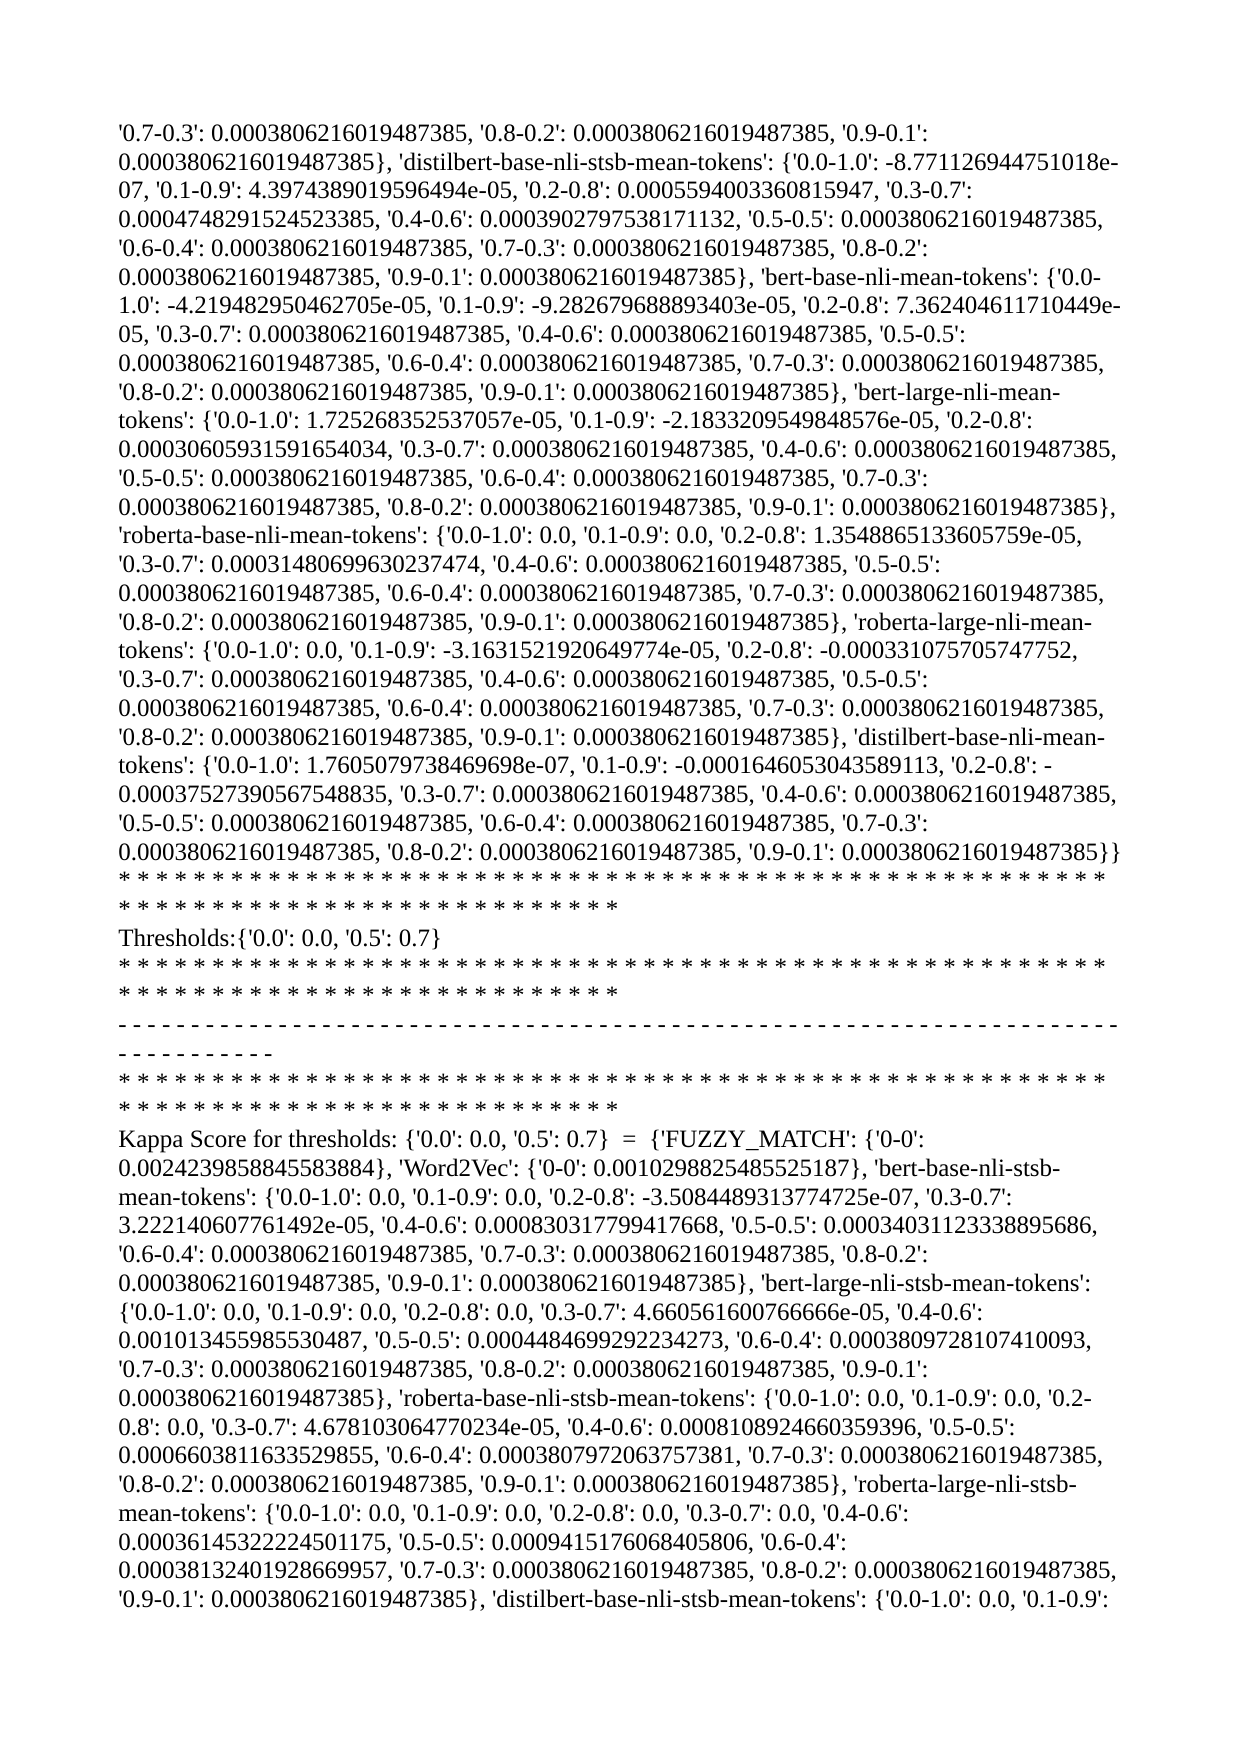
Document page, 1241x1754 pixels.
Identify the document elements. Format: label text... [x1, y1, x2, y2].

text '0.7-0.3': 0.0003806216019487385, '0.8-0.2': 0.0003806216019487385, '0.9-0.1': 0.0003806216019487385}, 'distilbert-base-nli-stsb-mean-tokens': {'0.0-1.0': -8.771126944751018e-07, '0.1-0.9': 4.3974389019596494e-05, '0.2-0.8': 0.0005594003360815947, '0.3-0.7': 0.0004748291524523385, '0.4-0.6': 0.0003902797538171132, '0.5-0.5': 0.0003806216019487385, '0.6-0.4': 0.0003806216019487385, '0.7-0.3': 0.0003806216019487385, '0.8-0.2': 0.0003806216019487385, '0.9-0.1': 0.0003806216019487385}, 'bert-base-nli-mean-tokens': {'0.0-1.0': -4.219482950462705e-05, '0.1-0.9': -9.282679688893403e-05, '0.2-0.8': 7.362404611710449e-05, '0.3-0.7': 0.0003806216019487385, '0.4-0.6': 0.0003806216019487385, '0.5-0.5': 0.0003806216019487385, '0.6-0.4': 0.0003806216019487385, '0.7-0.3': 0.0003806216019487385, '0.8-0.2': 0.0003806216019487385, '0.9-0.1': 0.0003806216019487385}, 'bert-large-nli-mean-tokens': {'0.0-1.0': 1.725268352537057e-05, '0.1-0.9': -2.1833209549848576e-05, '0.2-0.8': 0.00030605931591654034, '0.3-0.7': 0.0003806216019487385, '0.4-0.6': 0.0003806216019487385, '0.5-0.5': 0.0003806216019487385, '0.6-0.4': 0.0003806216019487385, '0.7-0.3': 0.0003806216019487385, '0.8-0.2': 0.0003806216019487385, '0.9-0.1': 0.0003806216019487385}, 'roberta-base-nli-mean-tokens': {'0.0-1.0': 0.0, '0.1-0.9': 0.0, '0.2-0.8': 1.3548865133605759e-05, '0.3-0.7': 0.00031480699630237474, '0.4-0.6': 0.0003806216019487385, '0.5-0.5': 0.0003806216019487385, '0.6-0.4': 0.0003806216019487385, '0.7-0.3': 0.0003806216019487385, '0.8-0.2': 0.0003806216019487385, '0.9-0.1': 0.0003806216019487385}, 'roberta-large-nli-mean-tokens': {'0.0-1.0': 0.0, '0.1-0.9': -3.1631521920649774e-05, '0.2-0.8': -0.000331075705747752, '0.3-0.7': 0.0003806216019487385, '0.4-0.6': 0.0003806216019487385, '0.5-0.5': 0.0003806216019487385, '0.6-0.4': 0.0003806216019487385, '0.7-0.3': 0.0003806216019487385, '0.8-0.2': 0.0003806216019487385, '0.9-0.1': 0.0003806216019487385}, 'distilbert-base-nli-mean-tokens': {'0.0-1.0': 1.7605079738469698e-07, '0.1-0.9': -0.0001646053043589113, '0.2-0.8': -0.00037527390567548835, '0.3-0.7': 0.0003806216019487385, '0.4-0.6': 0.0003806216019487385, '0.5-0.5': 0.0003806216019487385, '0.6-0.4': 0.0003806216019487385, '0.7-0.3': 0.0003806216019487385, '0.8-0.2': 0.0003806216019487385, '0.9-0.1': 0.0003806216019487385}} [118, 118, 1122, 866]
text * * * * * * * * * * * * * * * * * * * * * * * * * * * * * * * * * * * * * * * * * * * * * * * * * * * * * * * * * * * * * * * * * * * * * * * * * * * * * * * * [118, 866, 1122, 923]
text Thresholds:{'0.0': 0.0, '0.5': 0.7} [118, 923, 1122, 952]
text * * * * * * * * * * * * * * * * * * * * * * * * * * * * * * * * * * * * * * * * * * * * * * * * * * * * * * * * * * * * * * * * * * * * * * * * * * * * * * * * [118, 1067, 1122, 1124]
text - - - - - - - - - - - - - - - - - - - - - - - - - - - - - - - - - - - - - - - - - - - - - - - - - - - - - - - - - - - - - - - - - - - - - - - - - - - - - - - - [118, 1009, 1122, 1067]
text * * * * * * * * * * * * * * * * * * * * * * * * * * * * * * * * * * * * * * * * * * * * * * * * * * * * * * * * * * * * * * * * * * * * * * * * * * * * * * * * [118, 952, 1122, 1009]
text Kappa Score for thresholds: {'0.0': 0.0, '0.5': 0.7} = {'FUZZY_MATCH': {'0-0': 0.0024239858845583884}, 'Word2Vec': {'0-0': 0.0010298825485525187}, 'bert-base-nli-stsb-mean-tokens': {'0.0-1.0': 0.0, '0.1-0.9': 0.0, '0.2-0.8': -3.5084489313774725e-07, '0.3-0.7': 3.222140607761492e-05, '0.4-0.6': 0.000830317799417668, '0.5-0.5': 0.00034031123338895686, '0.6-0.4': 0.0003806216019487385, '0.7-0.3': 0.0003806216019487385, '0.8-0.2': 0.0003806216019487385, '0.9-0.1': 0.0003806216019487385}, 'bert-large-nli-stsb-mean-tokens': {'0.0-1.0': 0.0, '0.1-0.9': 0.0, '0.2-0.8': 0.0, '0.3-0.7': 4.660561600766666e-05, '0.4-0.6': 0.001013455985530487, '0.5-0.5': 0.0004484699292234273, '0.6-0.4': 0.0003809728107410093, '0.7-0.3': 0.0003806216019487385, '0.8-0.2': 0.0003806216019487385, '0.9-0.1': 0.0003806216019487385}, 'roberta-base-nli-stsb-mean-tokens': {'0.0-1.0': 0.0, '0.1-0.9': 0.0, '0.2-0.8': 0.0, '0.3-0.7': 4.678103064770234e-05, '0.4-0.6': 0.0008108924660359396, '0.5-0.5': 0.0006603811633529855, '0.6-0.4': 0.0003807972063757381, '0.7-0.3': 0.0003806216019487385, '0.8-0.2': 0.0003806216019487385, '0.9-0.1': 0.0003806216019487385}, 'roberta-large-nli-stsb-mean-tokens': {'0.0-1.0': 0.0, '0.1-0.9': 0.0, '0.2-0.8': 0.0, '0.3-0.7': 0.0, '0.4-0.6': 0.00036145322224501175, '0.5-0.5': 0.0009415176068405806, '0.6-0.4': 0.00038132401928669957, '0.7-0.3': 0.0003806216019487385, '0.8-0.2': 0.0003806216019487385, '0.9-0.1': 0.0003806216019487385}, 'distilbert-base-nli-stsb-mean-tokens': {'0.0-1.0': 0.0, '0.1-0.9': [118, 1124, 1122, 1613]
